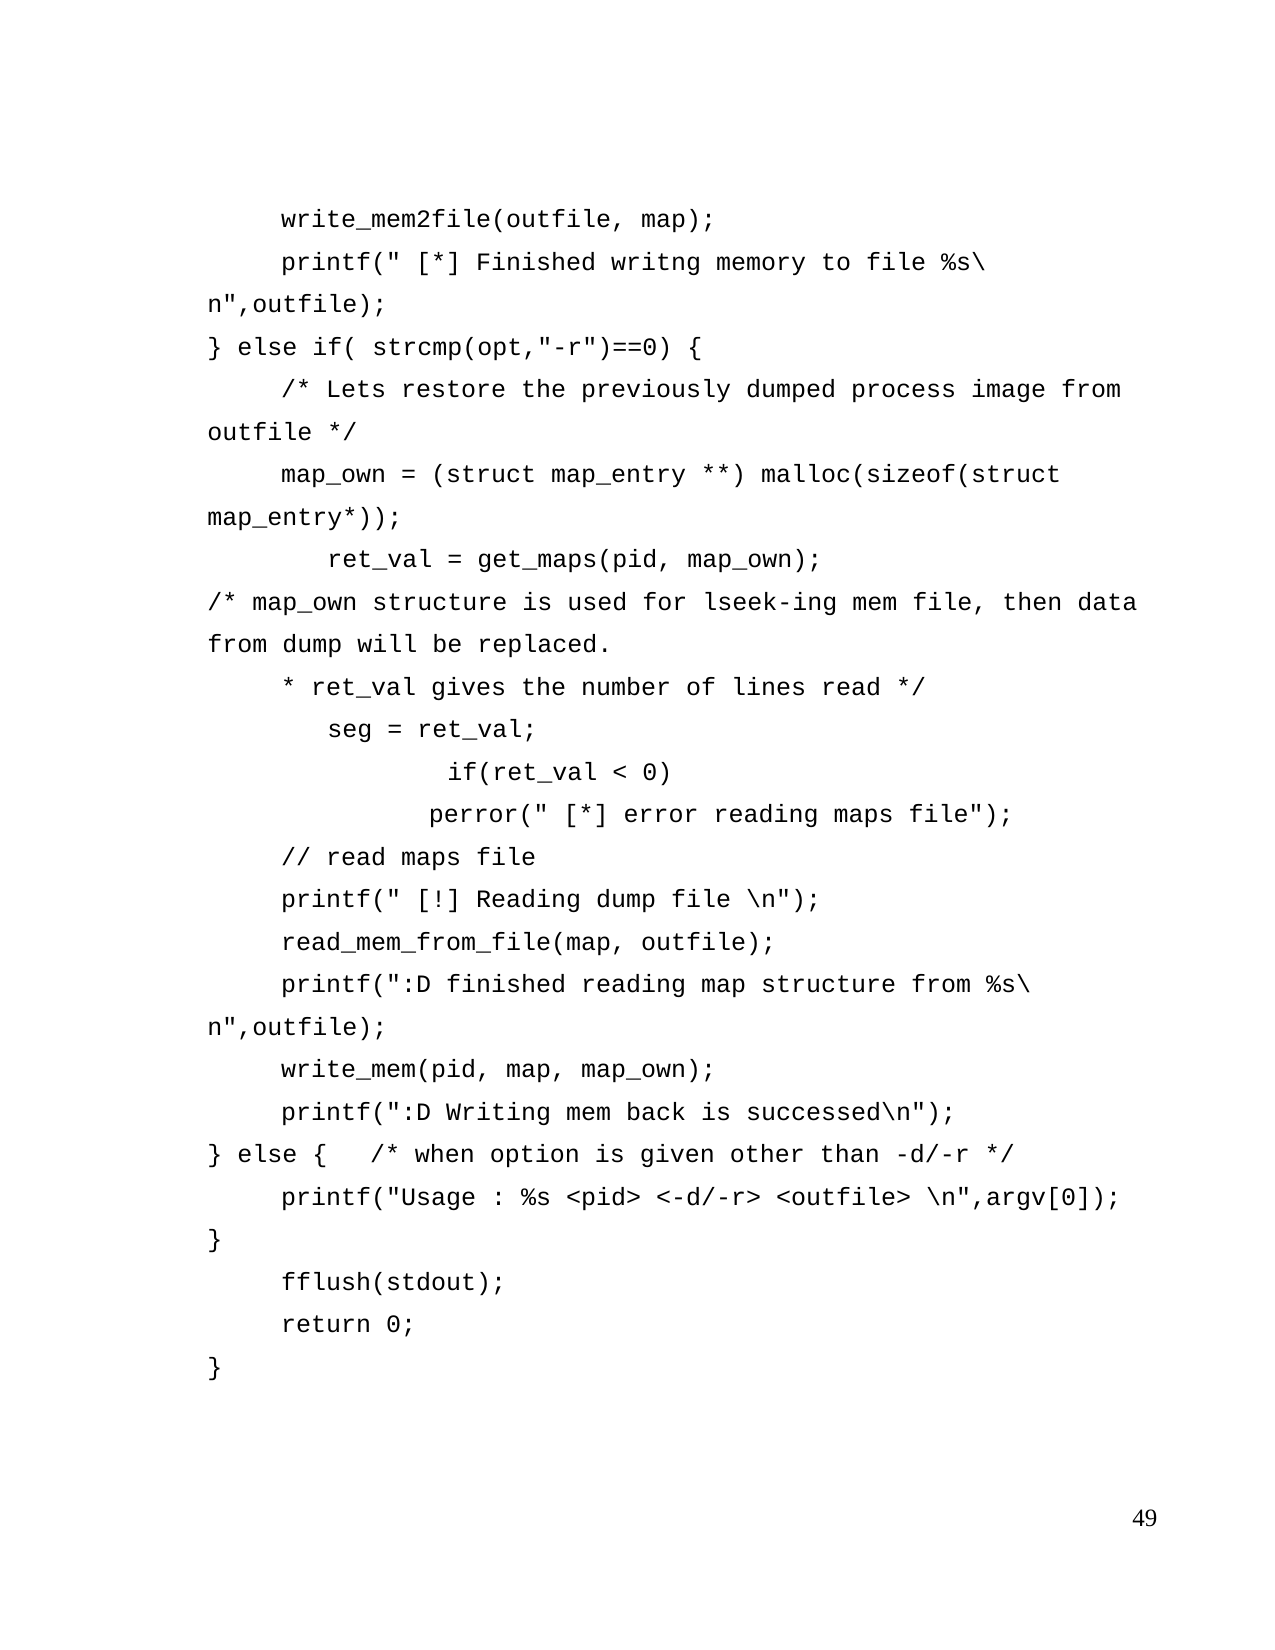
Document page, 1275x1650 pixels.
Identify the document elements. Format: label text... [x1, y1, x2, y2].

text } else if( strcmp(opt,"-r")==0) { [207, 334, 1157, 363]
text ret_val = get_maps(pid, map_own); [207, 547, 1157, 575]
text seg = ret_val; [207, 717, 1157, 745]
text if(ret_val < 0) [207, 759, 1157, 788]
text fflush(stdout); [207, 1269, 1157, 1298]
text write_mem2file(outfile, map); [207, 207, 1157, 235]
text /* Lets restore the previously dumped process image from outfile */ [207, 377, 1157, 448]
text printf(":D Writing mem back is successed\n"); [207, 1099, 1157, 1128]
text read_mem_from_file(map, outfile); [207, 929, 1157, 958]
text } else { /* when option is given other than -d/-r */ [207, 1142, 1157, 1170]
text map_own = (struct map_entry **) malloc(sizeof(struct map_entry*)); [207, 462, 1157, 533]
text * ret_val gives the number of lines read */ [207, 674, 1157, 703]
text printf(" [!] Reading dump file \n"); [207, 887, 1157, 915]
text printf(" [*] Finished writng memory to file %s\n",outfile); [207, 249, 1157, 320]
text perror(" [*] error reading maps file"); [207, 802, 1157, 830]
text write_mem(pid, map, map_own); [207, 1057, 1157, 1085]
text return 0; [207, 1312, 1157, 1340]
text printf(":D finished reading map structure from %s\n",outfile); [207, 972, 1157, 1043]
text /* map_own structure is used for lseek-ing mem file, then data from dump will be replaced. [207, 589, 1157, 660]
text } [207, 1354, 1157, 1383]
text // read maps file [207, 844, 1157, 873]
text printf("Usage : %s <pid> <-d/-r> <outfile> \n",argv[0]); [207, 1184, 1157, 1213]
text } [207, 1227, 1157, 1255]
